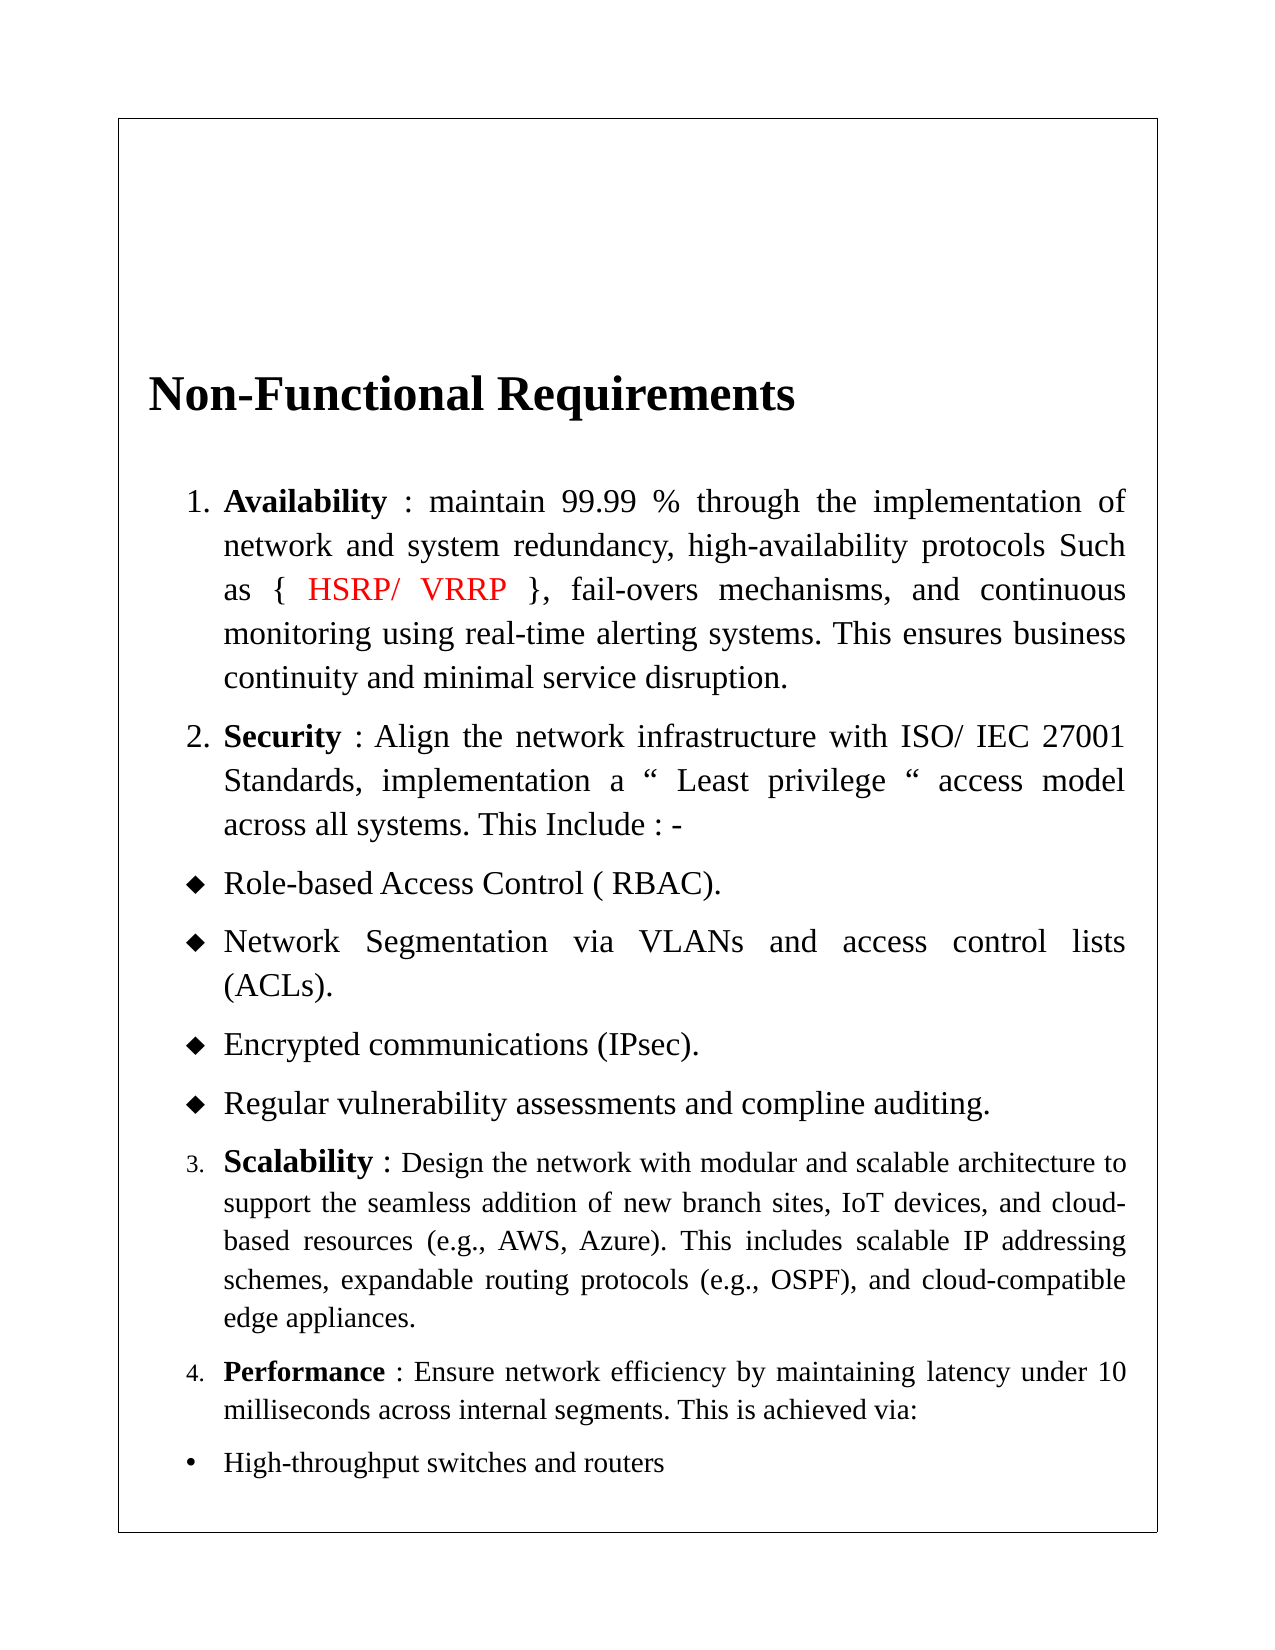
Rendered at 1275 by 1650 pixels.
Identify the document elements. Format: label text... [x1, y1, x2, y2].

list Network Segmentation via VLANs and access control lists (ACLs). [186, 922, 1127, 1004]
list Security : Align the network infrastructure with ISO/ IEC 27001 Standards, implementation a “ Least privilege “ access model across all systems. This Include : - [186, 716, 1127, 843]
list High-throughput switches and routers [186, 1445, 1127, 1479]
list Encrypted communications (IPsec). [186, 1024, 1127, 1063]
list Role-based Access Control ( RBAC). [186, 863, 1127, 901]
subtitle Non-Functional Requirements [148, 364, 1127, 421]
list Availability : maintain 99.99 % through the implementation of network and system redundancy, high-availability protocols Such as { HSRP/ VRRP }, fail-overs mechanisms, and continuous monitoring using real-time alerting systems. This ensures business continuity and minimal service disruption. [186, 481, 1127, 696]
list Regular vulnerability assessments and compline auditing. [186, 1083, 1127, 1121]
list Performance : Ensure network efficiency by maintaining latency under 10 milliseconds across internal segments. This is achieved via: [186, 1354, 1127, 1426]
list Scalability : Design the network with modular and scalable architecture to support the seamless addition of new branch sites, IoT devices, and cloud-based resources (e.g., AWS, Azure). This includes scalable IP addressing schemes, expandable routing protocols (e.g., OSPF), and cloud-compatible edge appliances. [186, 1142, 1127, 1334]
